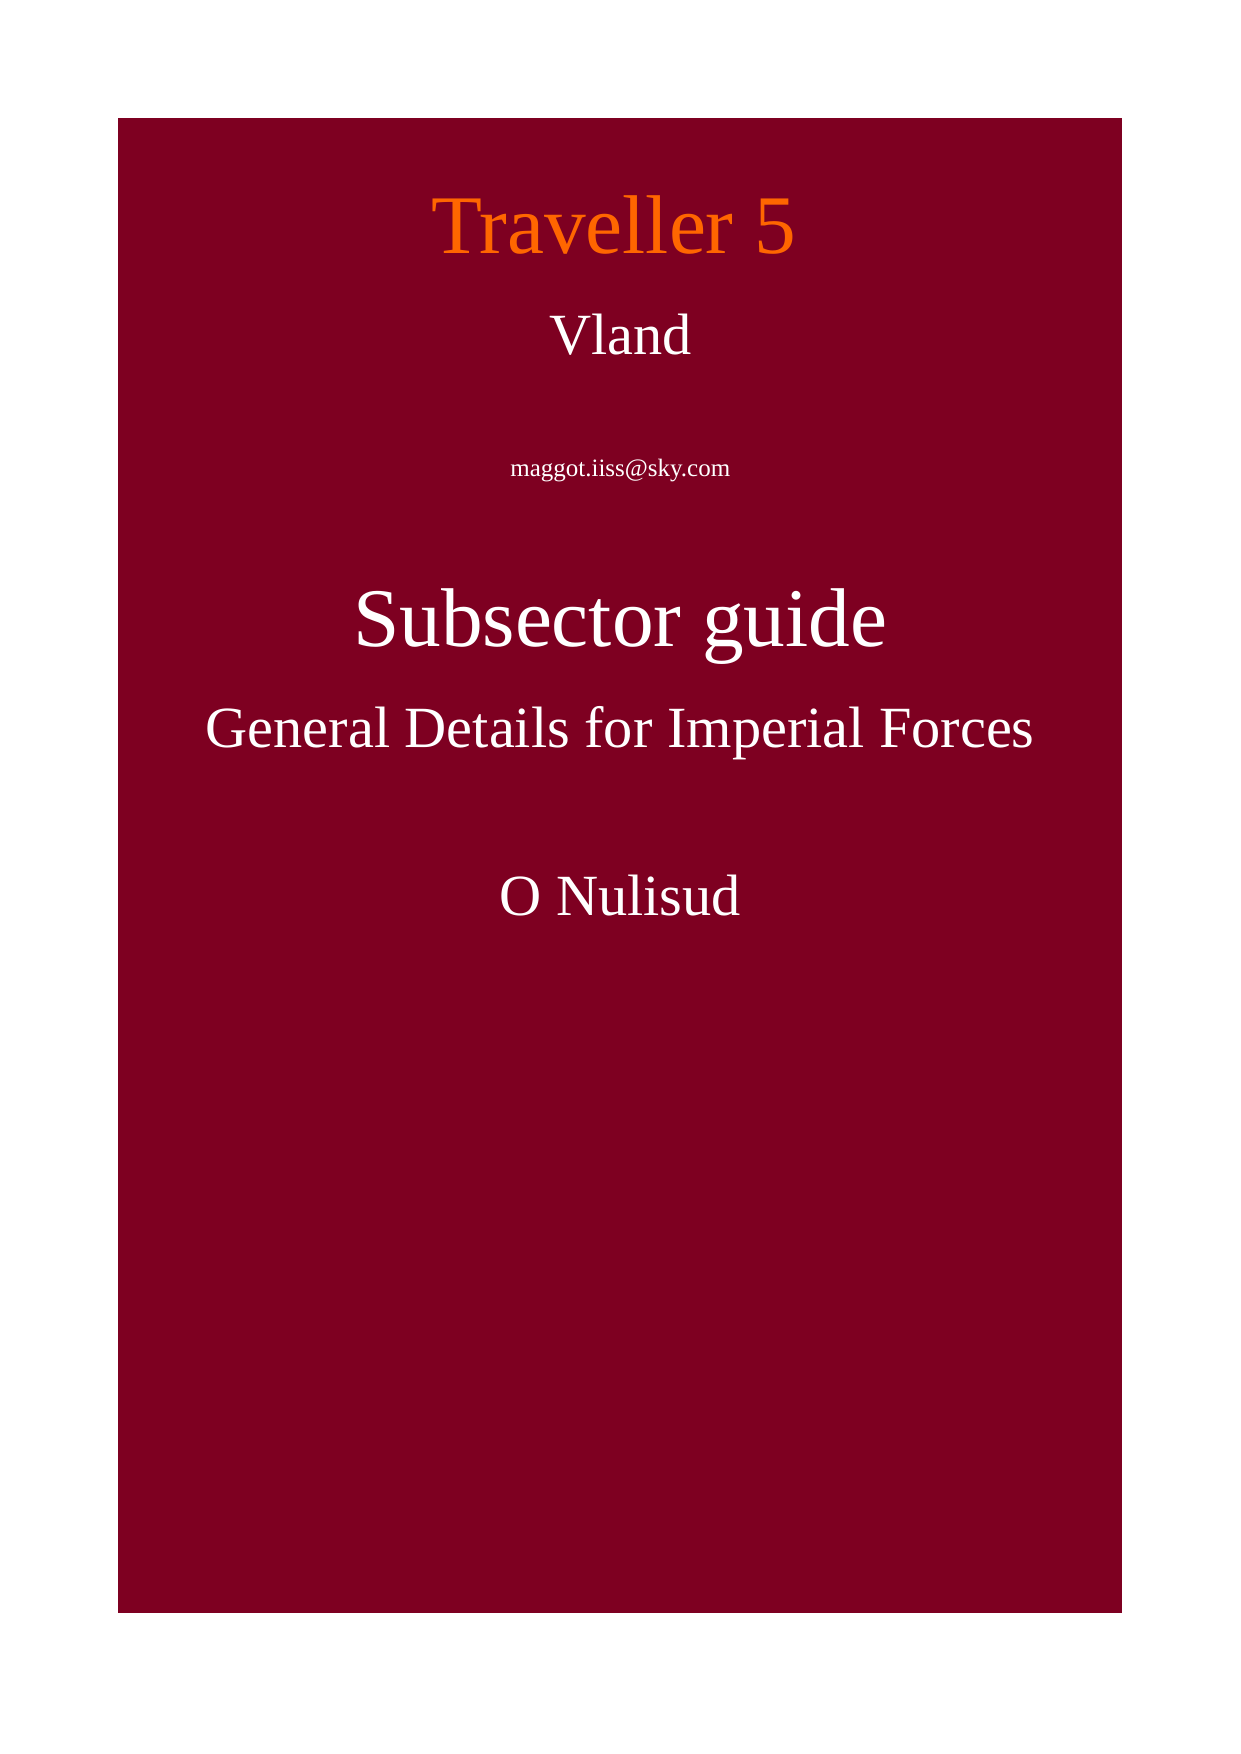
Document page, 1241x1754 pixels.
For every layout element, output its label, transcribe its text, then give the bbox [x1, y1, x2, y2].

text Subsector guide [118, 568, 1122, 664]
text General Details for Imperial Forces [118, 693, 1122, 760]
text Vland [118, 300, 1122, 367]
text O Nulisud [118, 861, 1122, 928]
text Traveller 5 [118, 176, 1122, 271]
text maggot.iiss@sky.com [118, 453, 1122, 482]
